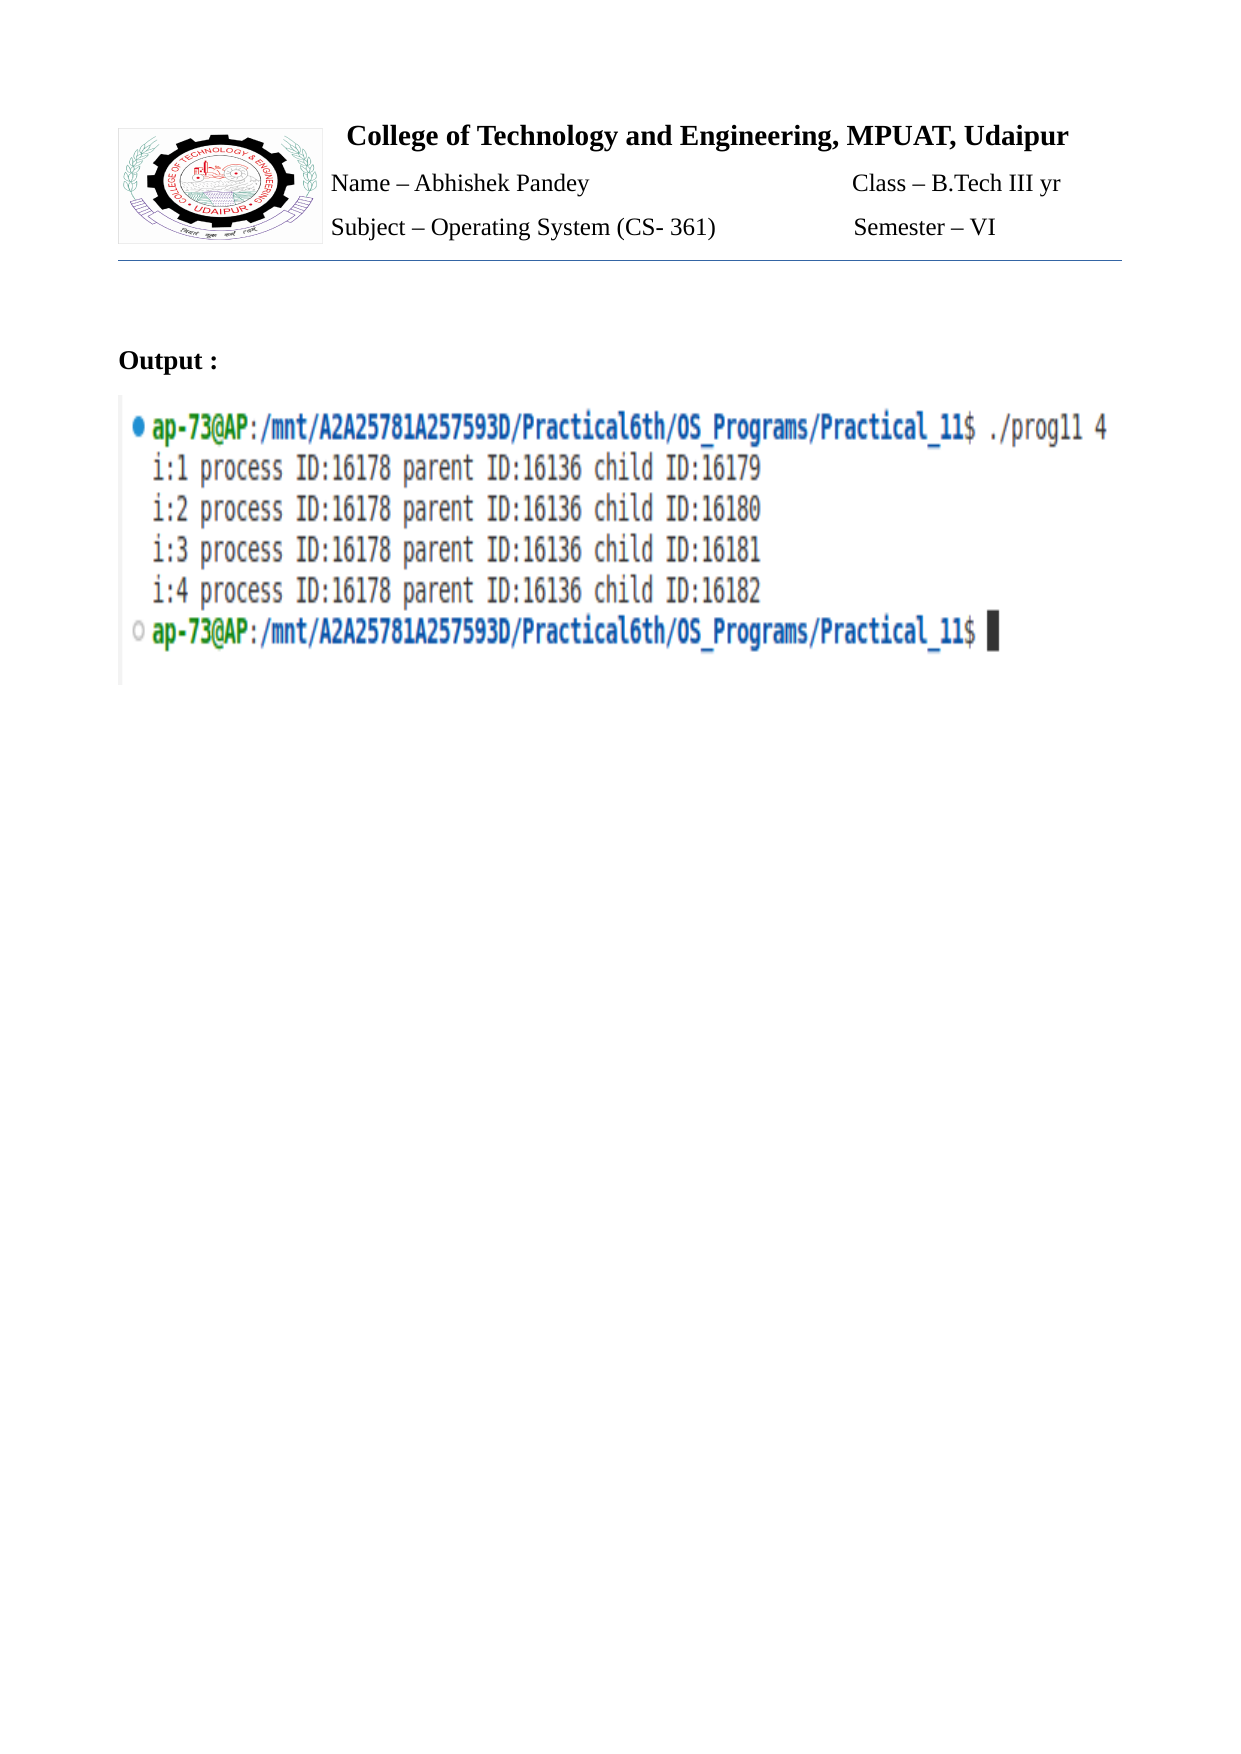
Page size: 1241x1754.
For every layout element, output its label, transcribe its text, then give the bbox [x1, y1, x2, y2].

picture [118, 395, 1123, 685]
picture [118, 128, 323, 244]
text Output : [118, 344, 1122, 375]
